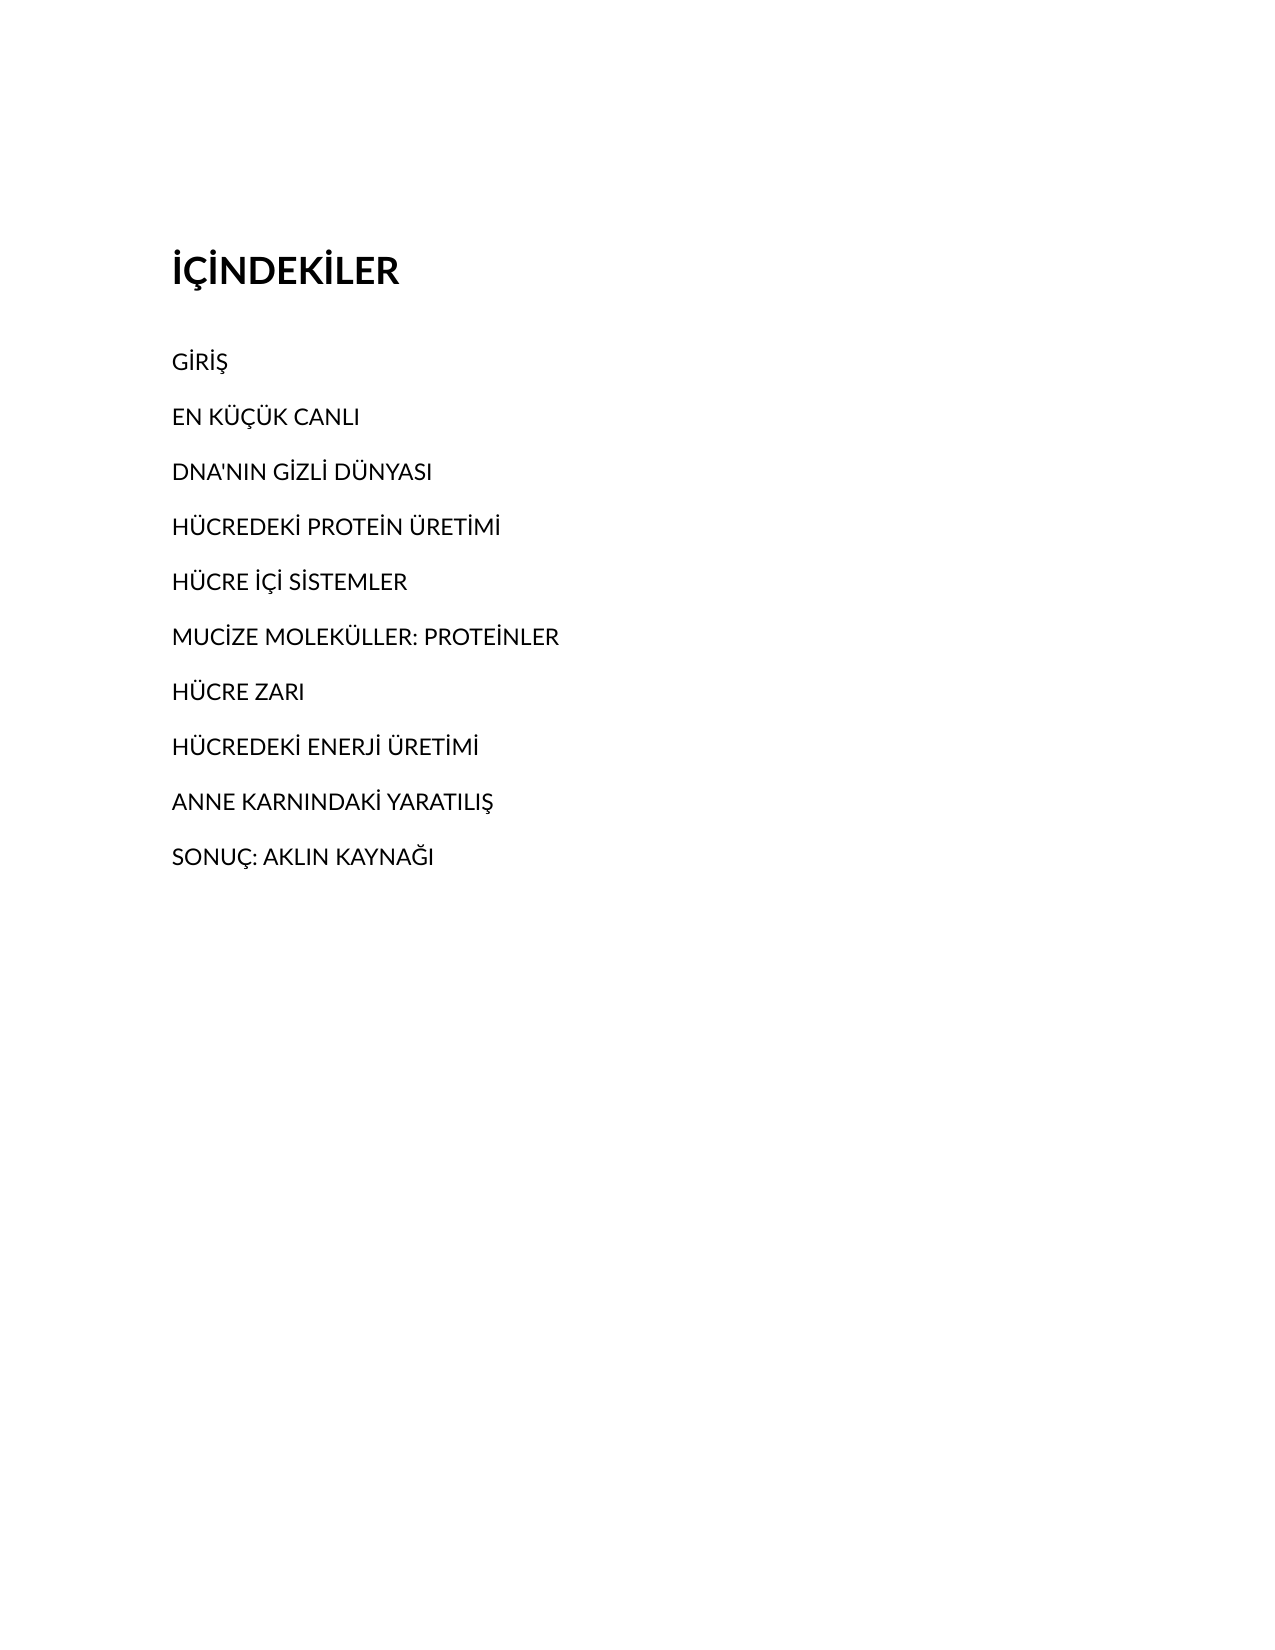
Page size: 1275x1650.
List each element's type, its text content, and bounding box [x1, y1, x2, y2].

text HÜCRE İÇİ SİSTEMLER [112, 568, 1145, 595]
text DNA'NIN GİZLİ DÜNYASI [112, 458, 1145, 485]
text MUCİZE MOLEKÜLLER: PROTEİNLER [112, 623, 1145, 650]
text EN KÜÇÜK CANLI [112, 403, 1145, 430]
text ANNE KARNINDAKİ YARATILIŞ [112, 788, 1145, 815]
text HÜCREDEKİ ENERJİ ÜRETİMİ [112, 733, 1145, 760]
text HÜCRE ZARI [112, 678, 1145, 705]
subtitle İÇİNDEKİLER [112, 248, 1145, 293]
text HÜCREDEKİ PROTEİN ÜRETİMİ [112, 513, 1145, 540]
text GİRİŞ [112, 348, 1145, 375]
text SONUÇ: AKLIN KAYNAĞI [112, 843, 1145, 870]
